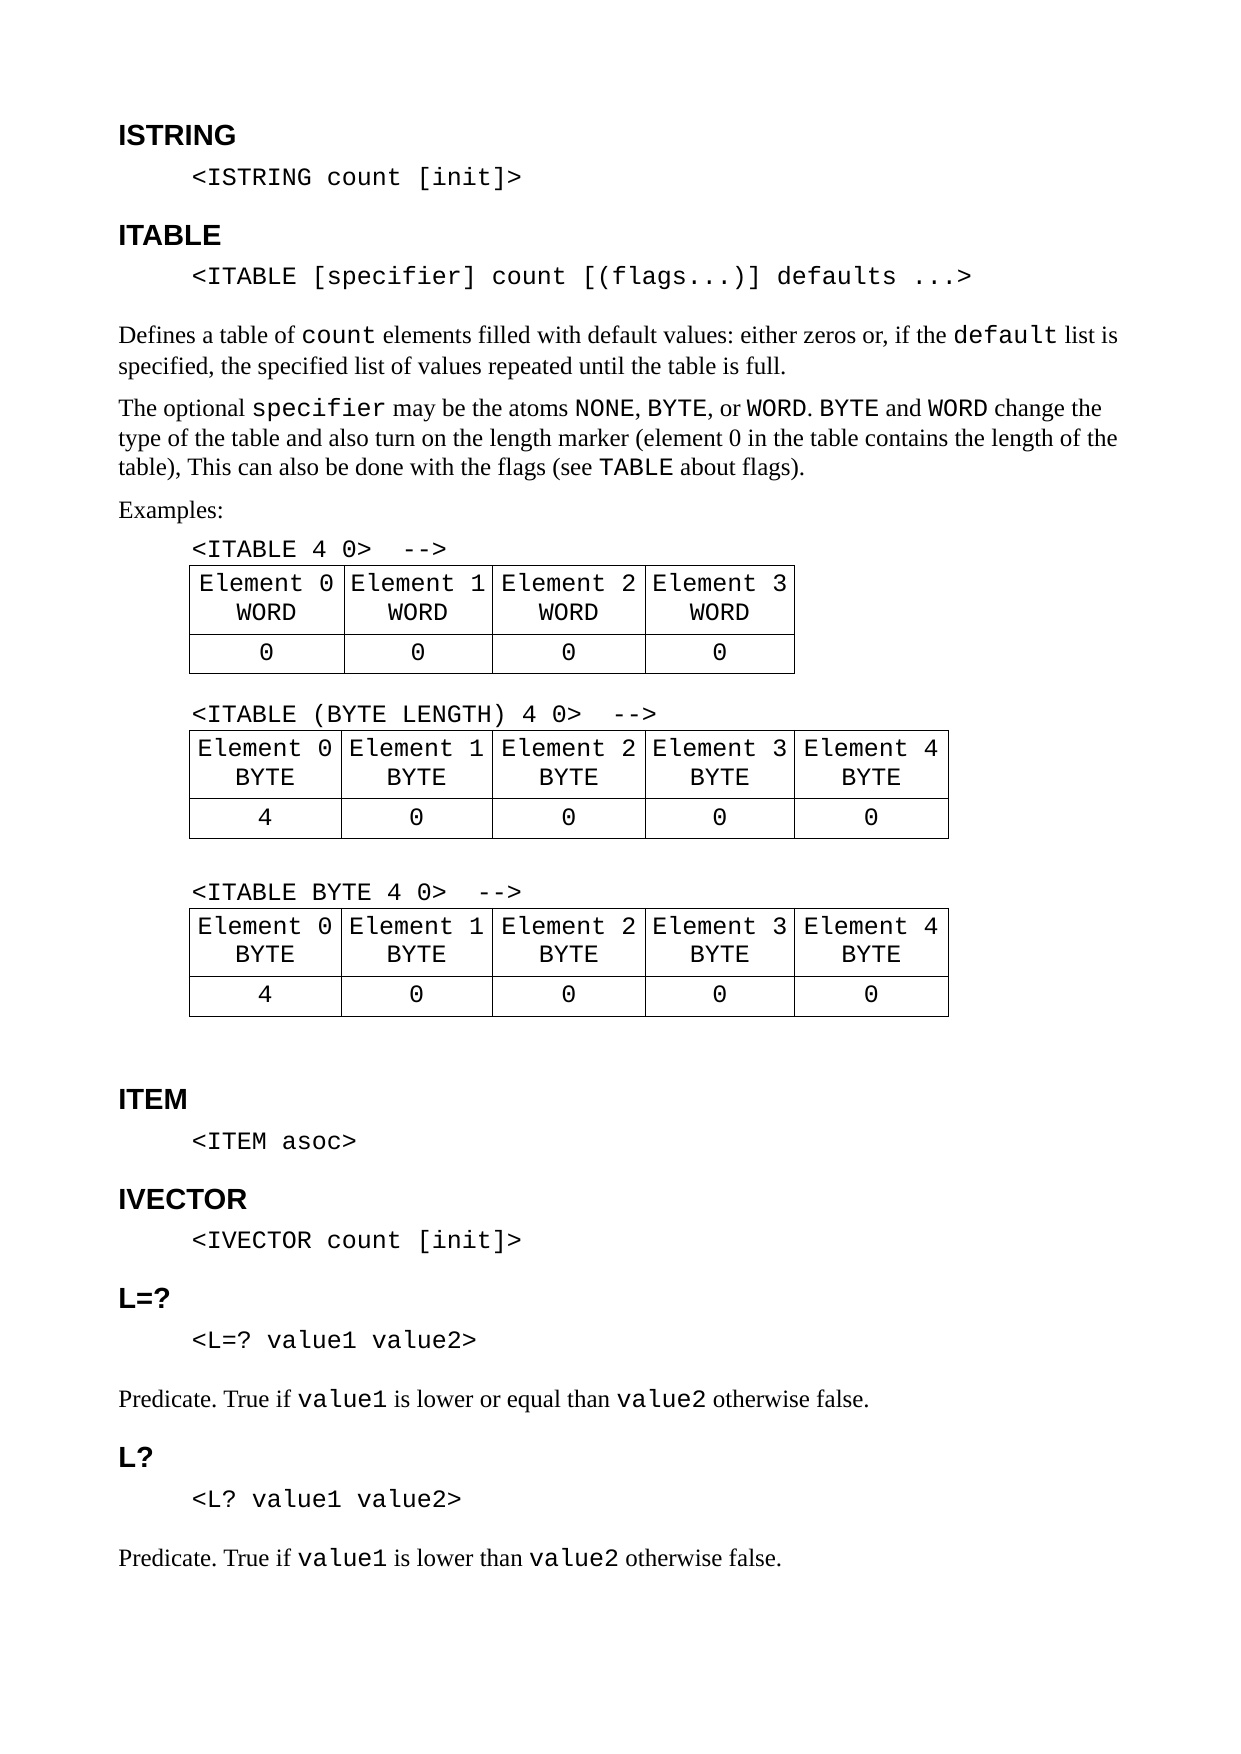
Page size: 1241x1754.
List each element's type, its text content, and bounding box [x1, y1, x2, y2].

table_header Element 0 BYTE [190, 909, 341, 976]
table_header Element 3 BYTE [646, 731, 794, 798]
table_header Element 1 WORD [345, 566, 492, 633]
table_cell 0 [646, 977, 794, 1016]
table_header Element 4 BYTE [795, 909, 948, 976]
table_cell 0 [342, 977, 492, 1016]
table_header Element 1 BYTE [342, 909, 492, 976]
subtitle ITEM [118, 1082, 1122, 1116]
table_cell 0 [493, 799, 645, 838]
table_header Element 2 BYTE [493, 909, 645, 976]
table_header Element 2 WORD [493, 566, 645, 633]
table_cell 0 [493, 977, 645, 1016]
table_cell 0 [646, 635, 794, 673]
table_cell 0 [795, 977, 948, 1016]
subtitle ISTRING [118, 118, 1122, 152]
subtitle ITABLE [118, 217, 1122, 251]
table_cell 4 [190, 977, 341, 1016]
text Predicate. True if value1 is lower than value2 otherwise false. [118, 1543, 1122, 1574]
text <ISTRING count [init]> [192, 164, 1122, 192]
table_cell 0 [493, 635, 645, 673]
table_header Element 0 BYTE [190, 731, 341, 798]
table_header Element 4 BYTE [795, 731, 948, 798]
table_cell 4 [190, 799, 341, 838]
text Examples: [118, 496, 1122, 524]
table_header Element 0 WORD [190, 566, 344, 633]
table_cell 0 [646, 799, 794, 838]
text <ITEM asoc> [192, 1128, 1122, 1157]
text <L? value1 value2> [192, 1486, 1122, 1514]
text Predicate. True if value1 is lower or equal than value2 otherwise false. [118, 1384, 1122, 1415]
text Defines a table of count elements filled with default values: either zeros or, if the default list is specified, the specified list of values repeated until the table is full. [118, 321, 1122, 380]
text <ITABLE [specifier] count [(flags...)] defaults ...> [192, 263, 1122, 292]
table_cell 0 [342, 799, 492, 838]
table_cell 0 [345, 635, 492, 673]
subtitle L=? [118, 1281, 1122, 1315]
text <L=? value1 value2> [192, 1327, 1122, 1356]
table_header Element 3 BYTE [646, 909, 794, 976]
table_header Element 1 BYTE [342, 731, 492, 798]
table_cell 0 [190, 635, 344, 673]
table_header Element 2 BYTE [493, 731, 645, 798]
subtitle IVECTOR [118, 1182, 1122, 1215]
text <ITABLE (BYTE LENGTH) 4 0> --> [118, 702, 1122, 730]
text The optional specifier may be the atoms NONE, BYTE, or WORD. BYTE and WORD change the type of the table and also turn on the length marker (element 0 in the table contains the length of the table), This can also be done with the flags (see TABLE about flags). [118, 393, 1122, 483]
text <IVECTOR count [init]> [192, 1228, 1122, 1256]
text <ITABLE 4 0> --> [118, 537, 1122, 565]
text <ITABLE BYTE 4 0> --> [118, 879, 1122, 908]
table_cell 0 [795, 799, 948, 838]
subtitle L? [118, 1440, 1122, 1474]
table_header Element 3 WORD [646, 566, 794, 633]
